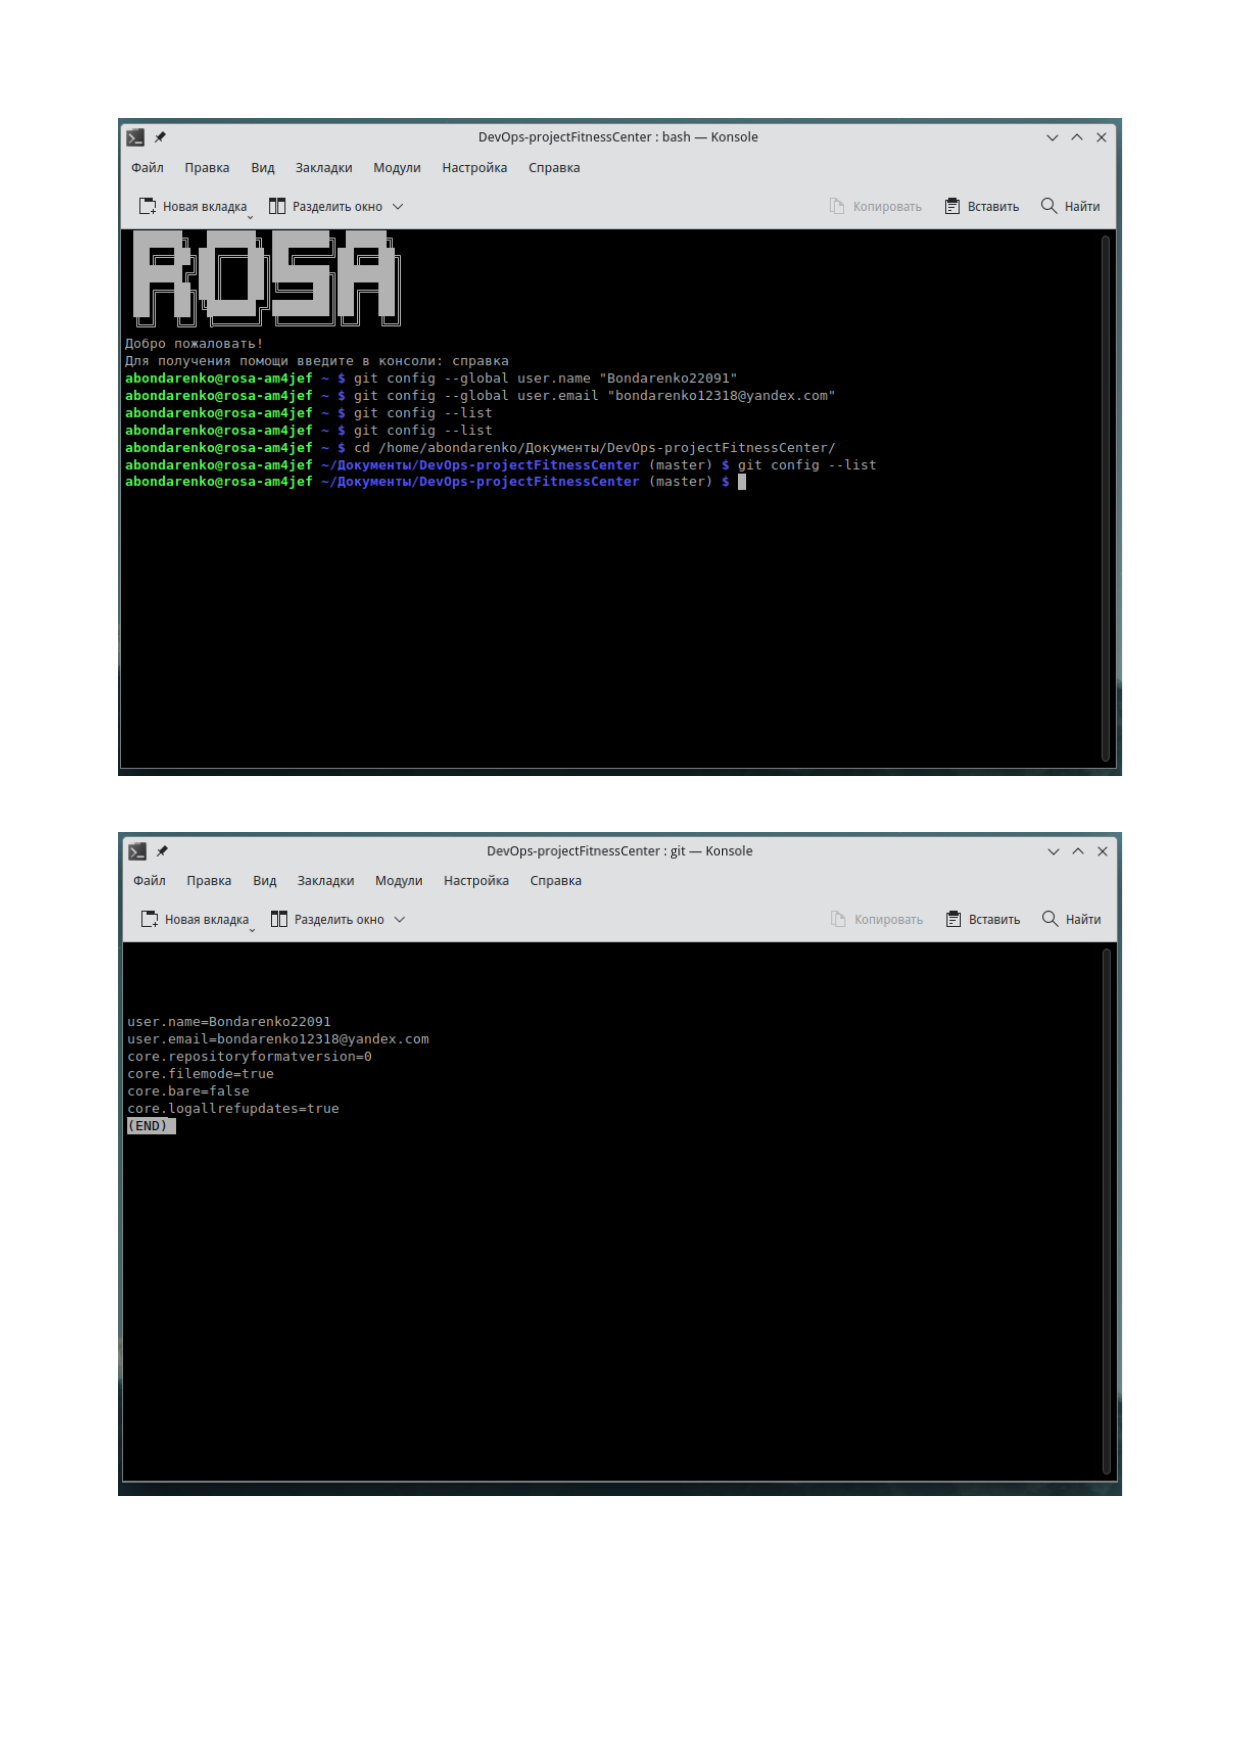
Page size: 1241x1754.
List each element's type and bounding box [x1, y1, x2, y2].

picture [118, 832, 1123, 1496]
picture [118, 118, 1123, 776]
